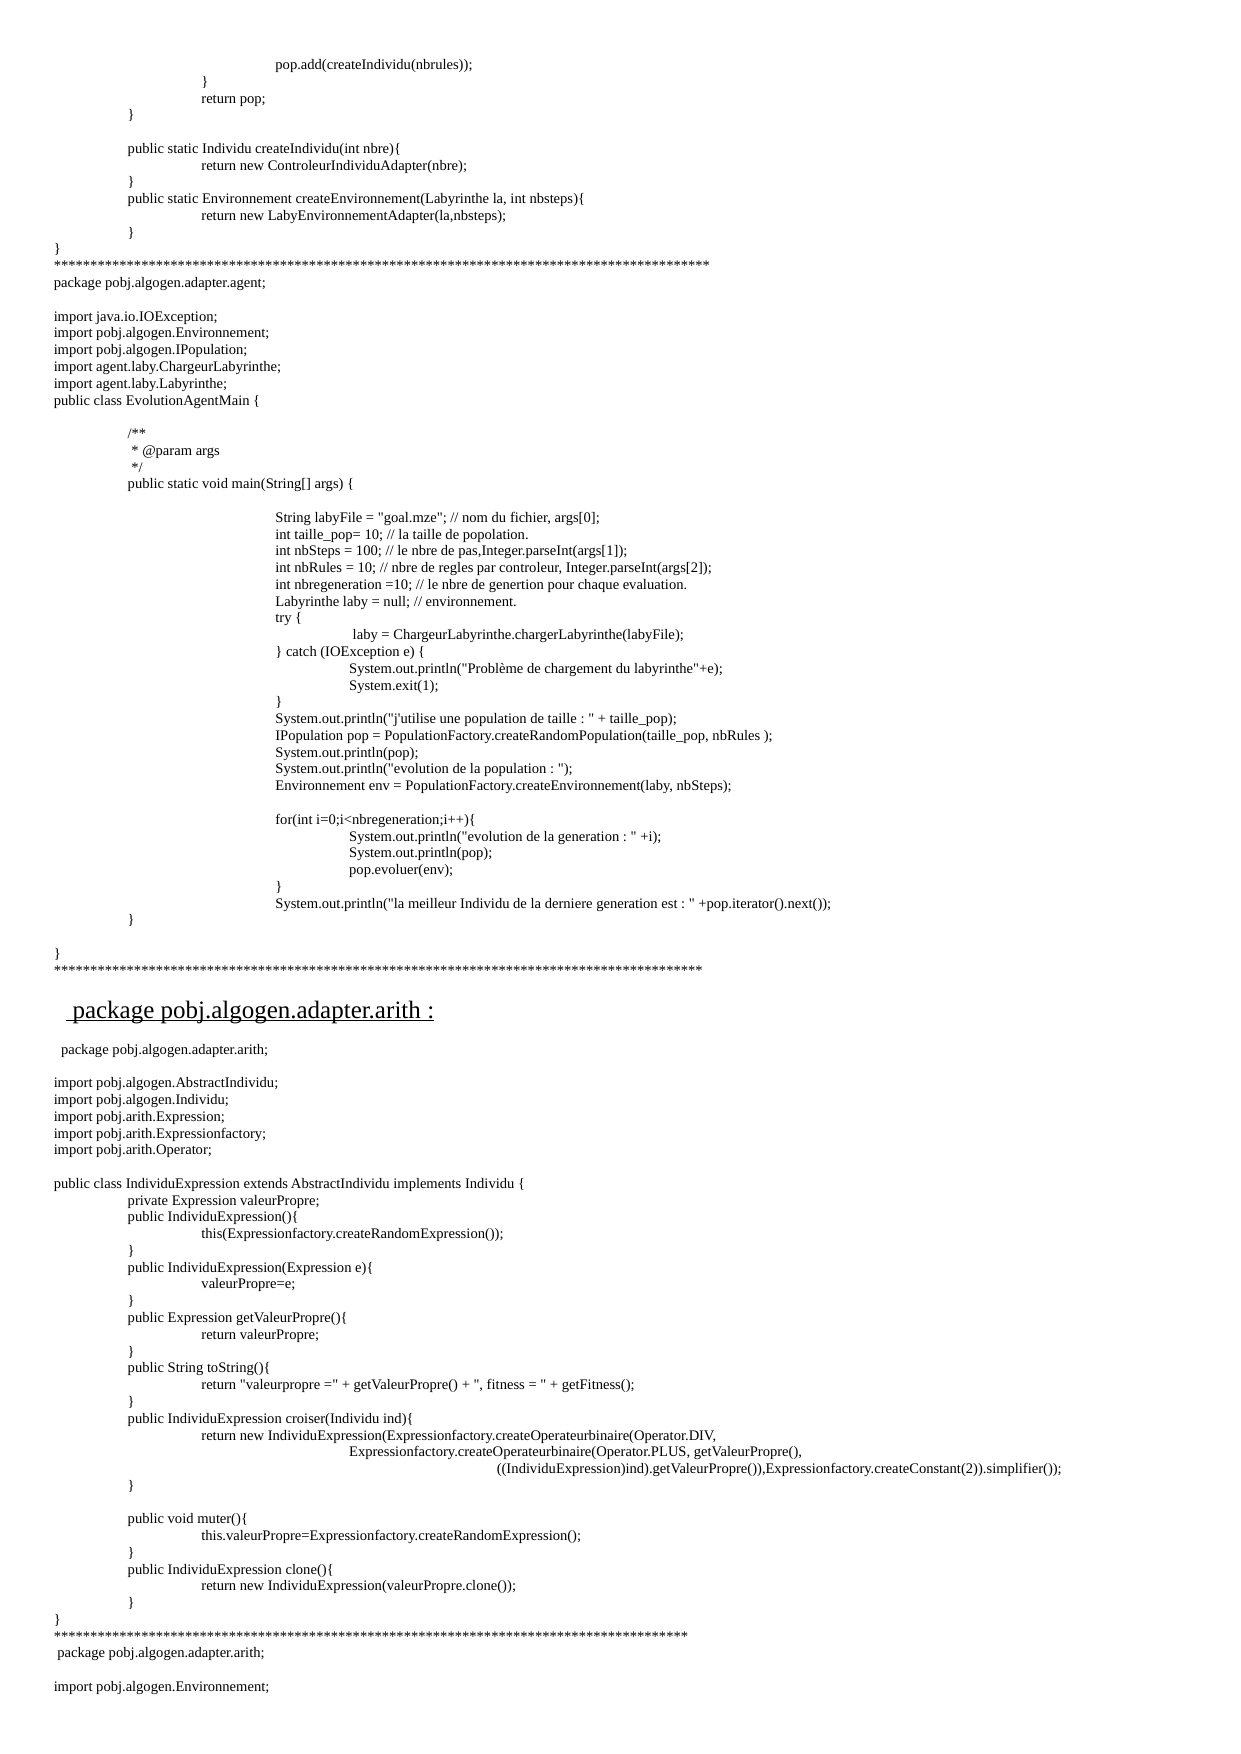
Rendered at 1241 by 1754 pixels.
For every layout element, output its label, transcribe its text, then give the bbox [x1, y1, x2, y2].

text ((IndividuExpression)ind).getValeurPropre()),Expressionfactory.createConstant(2)).simplifier()); [53, 1460, 1184, 1477]
text } [53, 1544, 1184, 1560]
text public IndividuExpression(){ [53, 1208, 1184, 1225]
text import pobj.algogen.Individu; [53, 1091, 1184, 1108]
text } [53, 1292, 1184, 1309]
text System.out.println("evolution de la generation : " +i); [53, 827, 1184, 844]
text import pobj.algogen.Environnement; [53, 324, 1184, 341]
text return new IndividuExpression(valeurPropre.clone()); [53, 1577, 1184, 1594]
text import pobj.arith.Expressionfactory; [53, 1124, 1184, 1141]
text System.out.println("evolution de la population : "); [53, 760, 1184, 777]
text import agent.laby.Labyrinthe; [53, 374, 1184, 391]
text package pobj.algogen.adapter.arith; [53, 1041, 1184, 1057]
text pop.evoluer(env); [53, 861, 1184, 878]
text valeurPropre=e; [53, 1275, 1184, 1292]
text System.out.println(pop); [53, 743, 1184, 760]
text } [53, 106, 1184, 123]
text pop.add(createIndividu(nbrules)); [53, 56, 1184, 73]
text } [53, 1242, 1184, 1258]
text import agent.laby.ChargeurLabyrinthe; [53, 358, 1184, 374]
text } [53, 1611, 1184, 1627]
text System.out.println("Problème de chargement du labyrinthe"+e); [53, 659, 1184, 676]
text return new IndividuExpression(Expressionfactory.createOperateurbinaire(Operator.DIV, [53, 1426, 1184, 1443]
text System.exit(1); [53, 676, 1184, 693]
text import pobj.arith.Operator; [53, 1141, 1184, 1158]
text public String toString(){ [53, 1359, 1184, 1376]
text /** [53, 425, 1184, 442]
text private Expression valeurPropre; [53, 1191, 1184, 1208]
text public class EvolutionAgentMain { [53, 391, 1184, 408]
text System.out.println("la meilleur Individu de la derniere generation est : " +pop.iterator().next()); [53, 894, 1184, 911]
text public static Environnement createEnvironnement(Labyrinthe la, int nbsteps){ [53, 190, 1184, 207]
text import java.io.IOException; [53, 307, 1184, 324]
text return new ControleurIndividuAdapter(nbre); [53, 156, 1184, 173]
text */ [53, 458, 1184, 475]
text } [53, 945, 1184, 961]
text } [53, 1342, 1184, 1359]
text System.out.println(pop); [53, 844, 1184, 861]
text public IndividuExpression clone(){ [53, 1560, 1184, 1577]
text System.out.println("j'utilise une population de taille : " + taille_pop); [53, 710, 1184, 727]
text package pobj.algogen.adapter.arith : [53, 995, 1184, 1024]
text for(int i=0;i<nbregeneration;i++){ [53, 811, 1184, 827]
text Environnement env = PopulationFactory.createEnvironnement(laby, nbSteps); [53, 777, 1184, 794]
text this(Expressionfactory.createRandomExpression()); [53, 1225, 1184, 1242]
text int nbRules = 10; // nbre de regles par controleur, Integer.parseInt(args[2]); [53, 559, 1184, 576]
text public IndividuExpression croiser(Individu ind){ [53, 1409, 1184, 1426]
text } [53, 693, 1184, 710]
text import pobj.arith.Expression; [53, 1108, 1184, 1124]
text ***************************************************************************************** [53, 961, 1184, 978]
text this.valeurPropre=Expressionfactory.createRandomExpression(); [53, 1527, 1184, 1544]
text int taille_pop= 10; // la taille de popolation. [53, 525, 1184, 542]
text IPopulation pop = PopulationFactory.createRandomPopulation(taille_pop, nbRules ); [53, 727, 1184, 743]
text return valeurPropre; [53, 1326, 1184, 1342]
text public Expression getValeurPropre(){ [53, 1309, 1184, 1326]
text } catch (IOException e) { [53, 643, 1184, 659]
text public static Individu createIndividu(int nbre){ [53, 140, 1184, 156]
text public class IndividuExpression extends AbstractIndividu implements Individu { [53, 1175, 1184, 1191]
text } [53, 240, 1184, 257]
text try { [53, 609, 1184, 626]
text *************************************************************************************** [53, 1627, 1184, 1644]
text } [53, 73, 1184, 89]
text package pobj.algogen.adapter.arith; [53, 1644, 1184, 1661]
text } [53, 1594, 1184, 1611]
text import pobj.algogen.IPopulation; [53, 341, 1184, 358]
text public IndividuExpression(Expression e){ [53, 1258, 1184, 1275]
text public static void main(String[] args) { [53, 475, 1184, 492]
text return "valeurpropre =" + getValeurPropre() + ", fitness = " + getFitness(); [53, 1376, 1184, 1393]
text Expressionfactory.createOperateurbinaire(Operator.PLUS, getValeurPropre(), [53, 1443, 1184, 1460]
text } [53, 223, 1184, 240]
text * @param args [53, 442, 1184, 458]
text } [53, 878, 1184, 894]
text return new LabyEnvironnementAdapter(la,nbsteps); [53, 207, 1184, 223]
text laby = ChargeurLabyrinthe.chargerLabyrinthe(labyFile); [53, 626, 1184, 643]
text ****************************************************************************************** [53, 257, 1184, 274]
text } [53, 173, 1184, 190]
text package pobj.algogen.adapter.agent; [53, 274, 1184, 291]
text import pobj.algogen.Environnement; [53, 1678, 1184, 1694]
text public void muter(){ [53, 1510, 1184, 1527]
text String labyFile = "goal.mze"; // nom du fichier, args[0]; [53, 509, 1184, 525]
text int nbregeneration =10; // le nbre de genertion pour chaque evaluation. [53, 576, 1184, 592]
text return pop; [53, 89, 1184, 106]
text import pobj.algogen.AbstractIndividu; [53, 1074, 1184, 1091]
text } [53, 1477, 1184, 1493]
text } [53, 911, 1184, 928]
text Labyrinthe laby = null; // environnement. [53, 592, 1184, 609]
text } [53, 1393, 1184, 1409]
text int nbSteps = 100; // le nbre de pas,Integer.parseInt(args[1]); [53, 542, 1184, 559]
